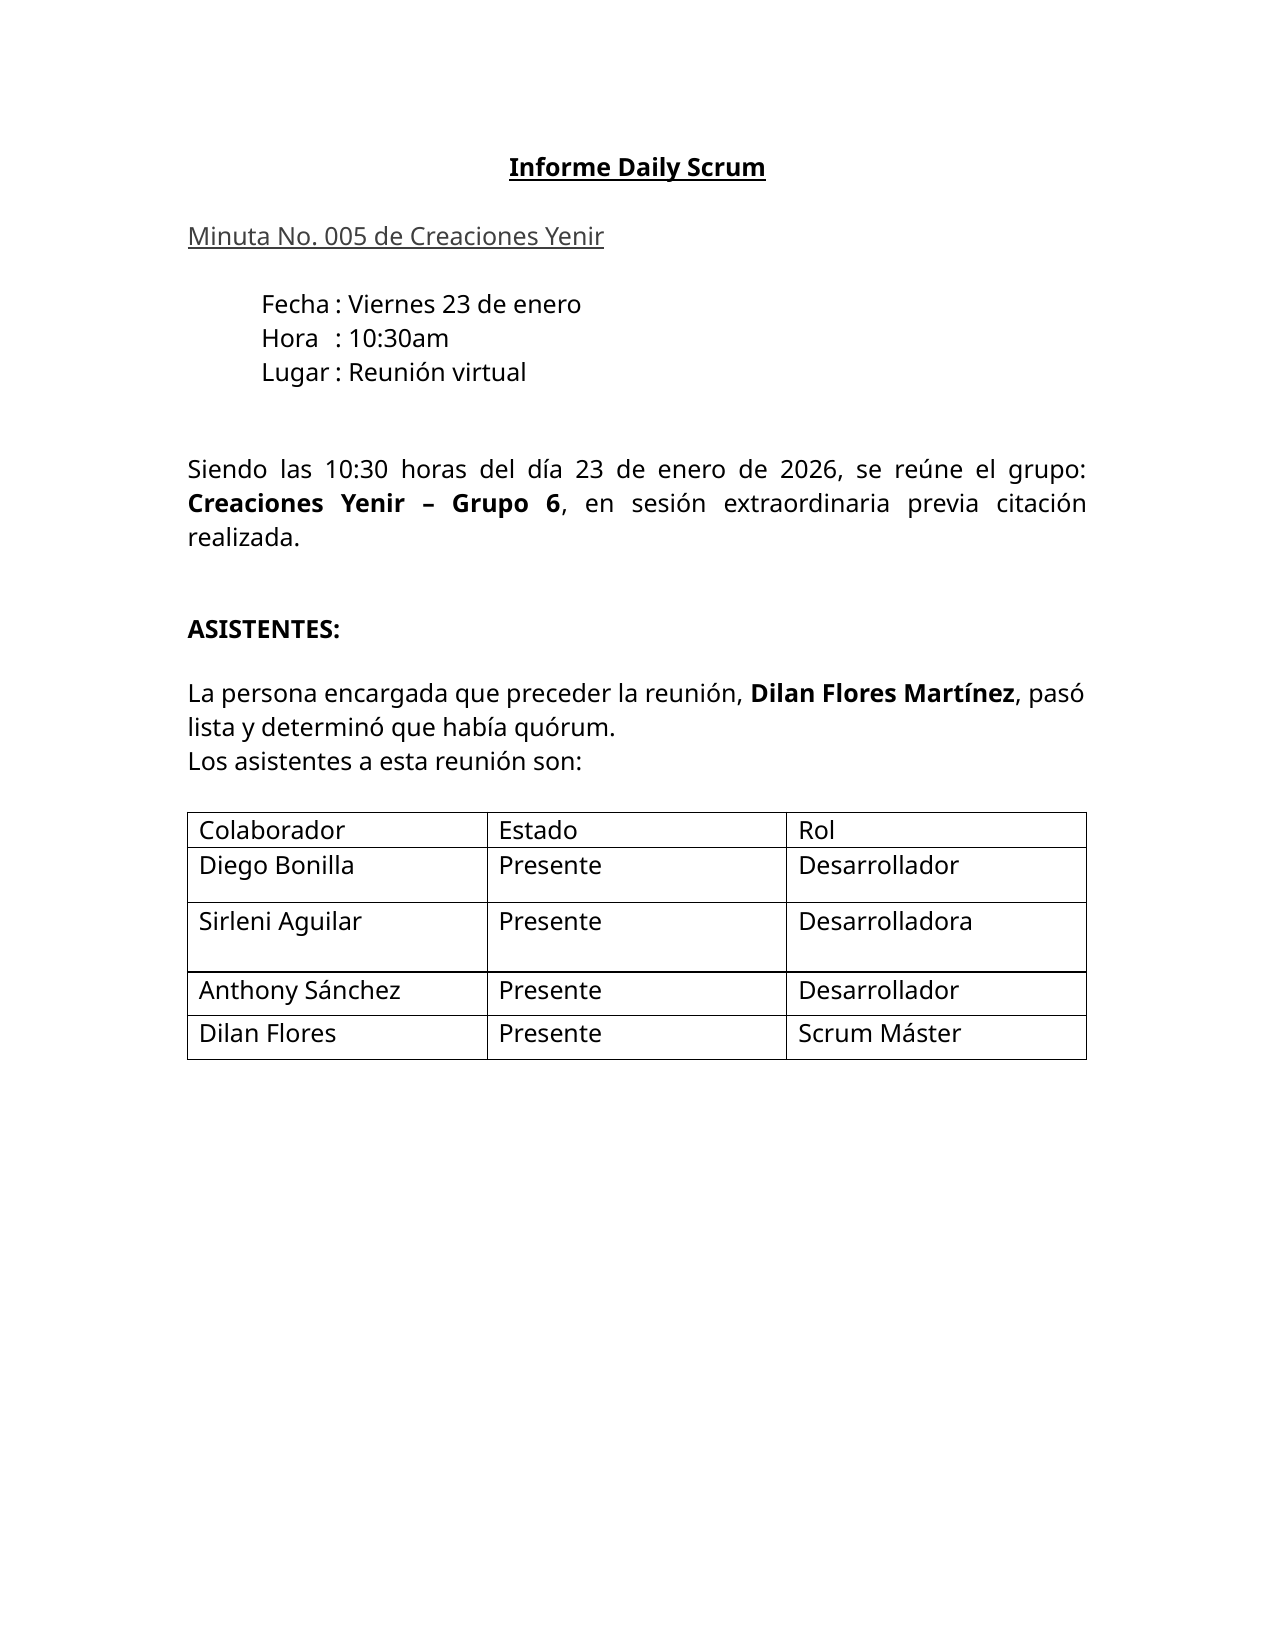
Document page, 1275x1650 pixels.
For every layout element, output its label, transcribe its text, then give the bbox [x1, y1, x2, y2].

text Los asistentes a esta reunión son: [187, 743, 1087, 778]
table_cell Desarrolladora [787, 903, 1086, 971]
text Lugar : Reunión virtual [187, 354, 1087, 388]
text Informe Daily Scrum [187, 150, 1087, 184]
text ASISTENTES: [187, 612, 1087, 646]
table_cell Presente [488, 848, 786, 902]
text Siendo las 10:30 horas del día 23 de enero de 2026, se reúne el grupo: Creaciones Yenir – Grupo 6, en sesión extraordinaria previa citación realizada. [187, 452, 1087, 554]
table_cell Desarrollador [787, 973, 1086, 1015]
text Fecha : Viernes 23 de enero [187, 286, 1087, 320]
table_cell Presente [488, 1016, 786, 1059]
table_cell Desarrollador [787, 848, 1086, 902]
table_cell Diego Bonilla [188, 848, 487, 902]
table_cell Anthony Sánchez [188, 973, 487, 1015]
table_cell Sirleni Aguilar [188, 903, 487, 971]
table_cell Presente [488, 903, 786, 971]
text Minuta No. 005 de Creaciones Yenir [187, 218, 1087, 252]
table_cell Scrum Máster [787, 1016, 1086, 1059]
table_cell Presente [488, 973, 786, 1015]
table_cell Dilan Flores [188, 1016, 487, 1059]
text La persona encargada que preceder la reunión, Dilan Flores Martínez, pasó lista y determinó que había quórum. [187, 675, 1087, 743]
table_header Estado [488, 813, 786, 847]
table_header Colaborador [188, 813, 487, 847]
text Hora : 10:30am [187, 320, 1087, 354]
table_header Rol [787, 813, 1086, 847]
